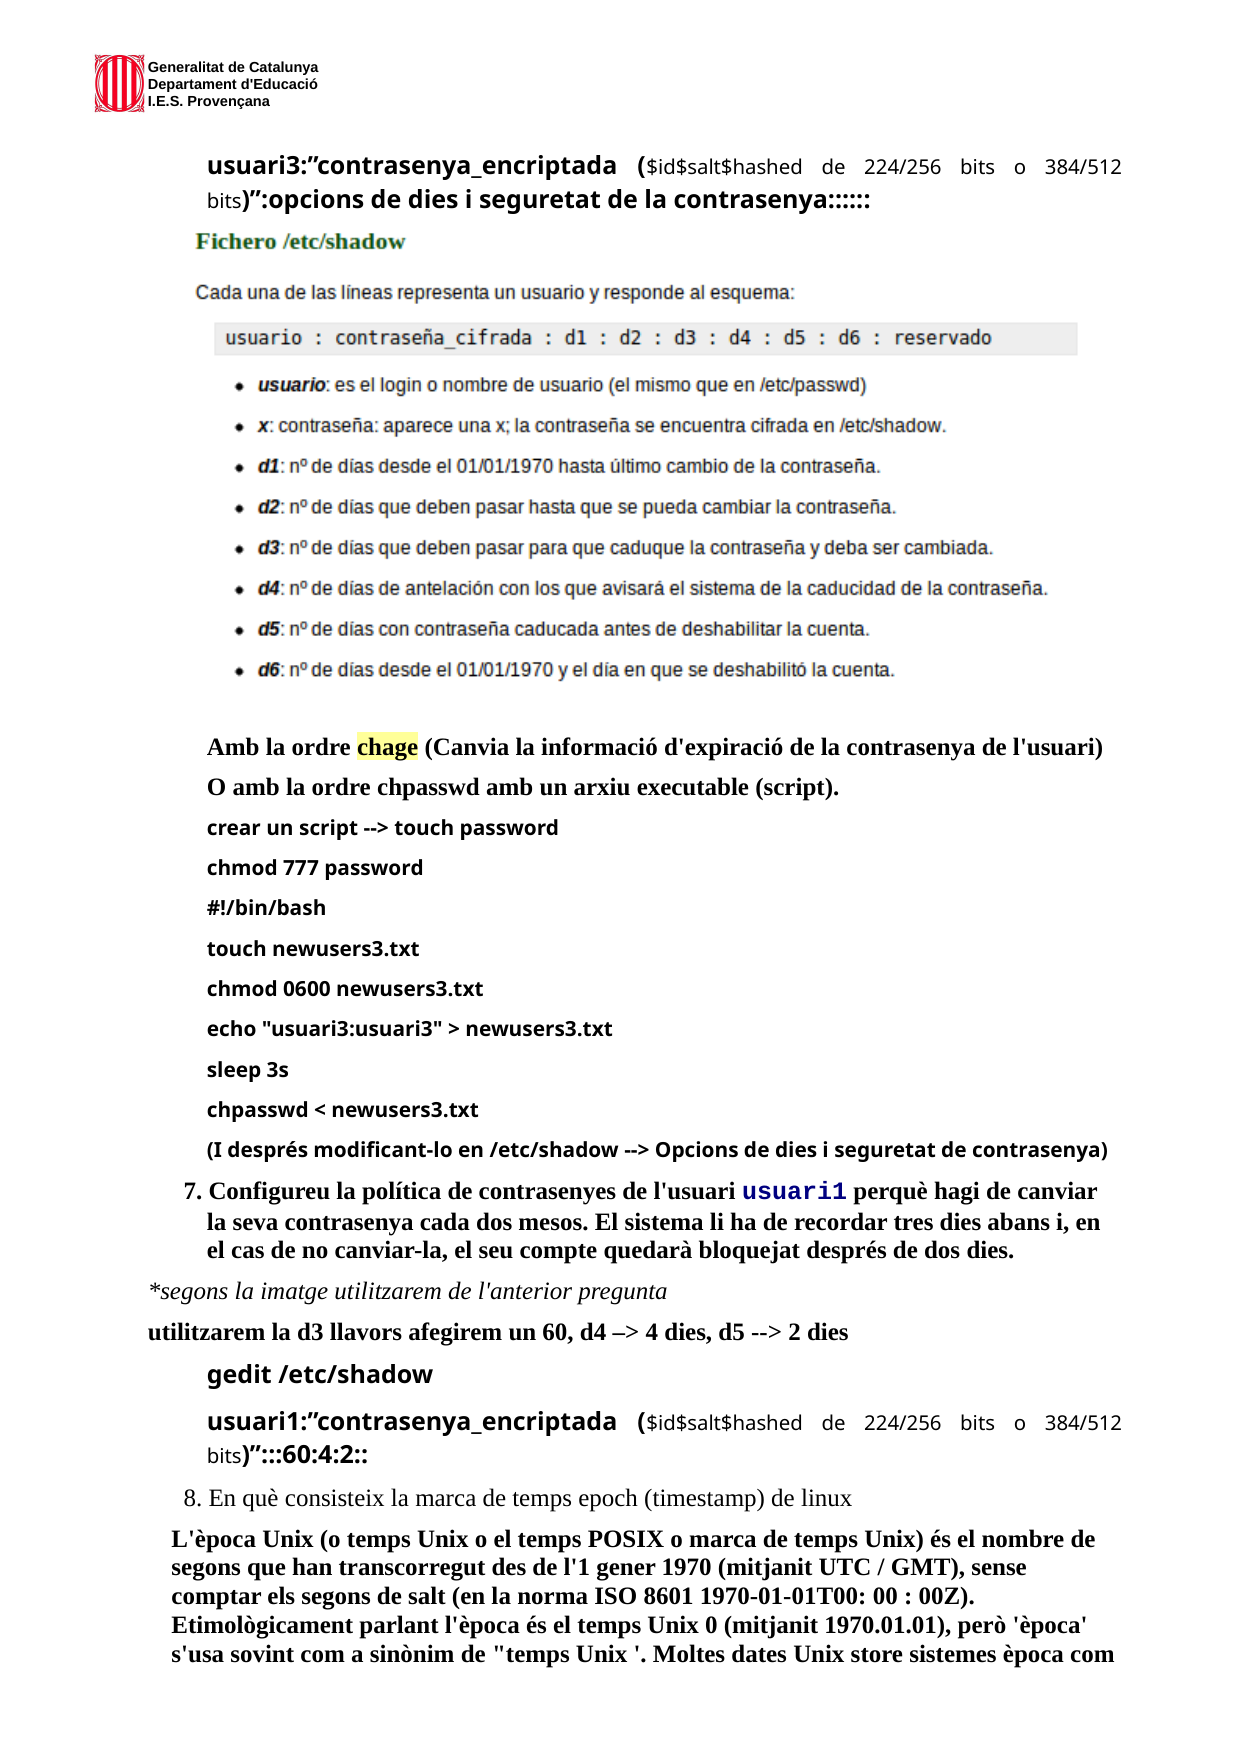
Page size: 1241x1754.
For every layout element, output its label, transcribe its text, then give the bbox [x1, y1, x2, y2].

list usuari3:”contrasenya_encriptada ($id$salt$hashed de 224/256 bits o 384/512 bits)”:opcions de dies i seguretat de la contrasenya:::::: [177, 148, 1122, 216]
list usuari1:”contrasenya_encriptada ($id$salt$hashed de 224/256 bits o 384/512 bits)”:::60:4:2:: [177, 1403, 1122, 1471]
list En què consisteix la marca de temps epoch (timestamp) de linux [177, 1483, 1122, 1512]
list *segons la imatge utilitzarem de l'anterior pregunta [148, 1276, 1122, 1305]
list chmod 777 password [177, 853, 1122, 882]
list crear un script --> touch password [177, 813, 1122, 841]
list Amb la ordre chage (Canvia la informació d'expiració de la contrasenya de l'usuari) [177, 732, 1122, 760]
list gedit /etc/shadow [177, 1357, 1122, 1391]
list O amb la ordre chpasswd amb un arxiu executable (script). [177, 772, 1122, 801]
list Configureu la política de contrasenyes de l'usuari usuari1 perquè hagi de canviar la seva contrasenya cada dos mesos. El sistema li ha de recordar tres dies abans i, en el cas de no canviar-la, el seu compte quedarà bloquejat després de dos dies. [177, 1176, 1122, 1264]
list #!/bin/bash [177, 893, 1122, 922]
list chpasswd < newusers3.txt [177, 1095, 1122, 1123]
list chmod 0600 newusers3.txt [177, 974, 1122, 1003]
picture [188, 221, 1081, 686]
list echo "usuari3:usuari3" > newusers3.txt [177, 1014, 1122, 1043]
list utilitzarem la d3 llavors afegirem un 60, d4 –> 4 dies, d5 --> 2 dies [148, 1317, 1122, 1345]
picture [92, 53, 148, 114]
text L'època Unix (o temps Unix o el temps POSIX o marca de temps Unix) és el nombre de segons que han transcorregut des de l'1 gener 1970 (mitjanit UTC / GMT), sense comptar els segons de salt (en la norma ISO 8601 1970-01-01T00: 00 : 00Z). Etimològicament parlant l'època és el temps Unix 0 (mitjanit 1970.01.01), però 'època' s'usa sovint com a sinònim de "temps Unix '. Moltes dates Unix store sistemes època com [171, 1524, 1122, 1667]
list (I després modificant-lo en /etc/shadow --> Opcions de dies i seguretat de contrasenya) [177, 1135, 1122, 1164]
list sleep 3s [177, 1055, 1122, 1083]
list touch newusers3.txt [177, 934, 1122, 962]
